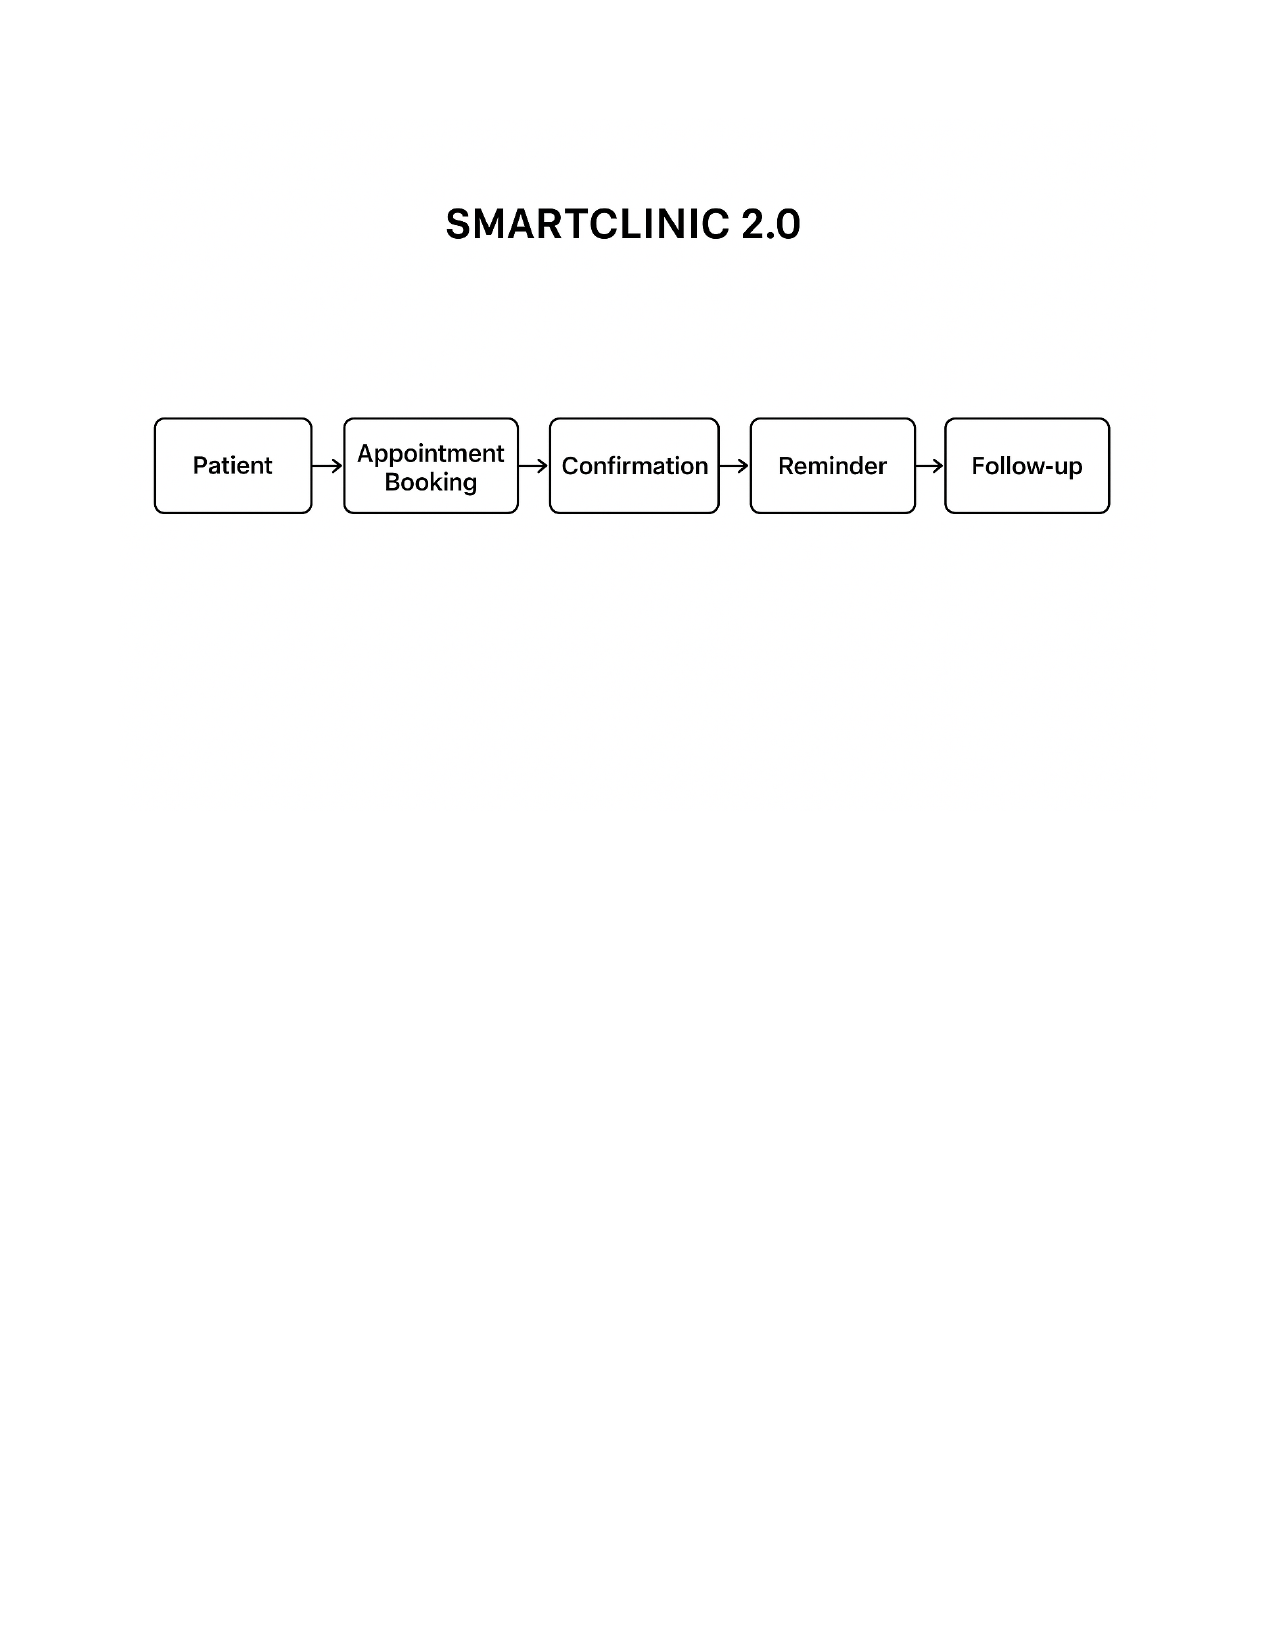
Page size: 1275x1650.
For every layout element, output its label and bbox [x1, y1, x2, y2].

picture [118, 118, 1157, 811]
